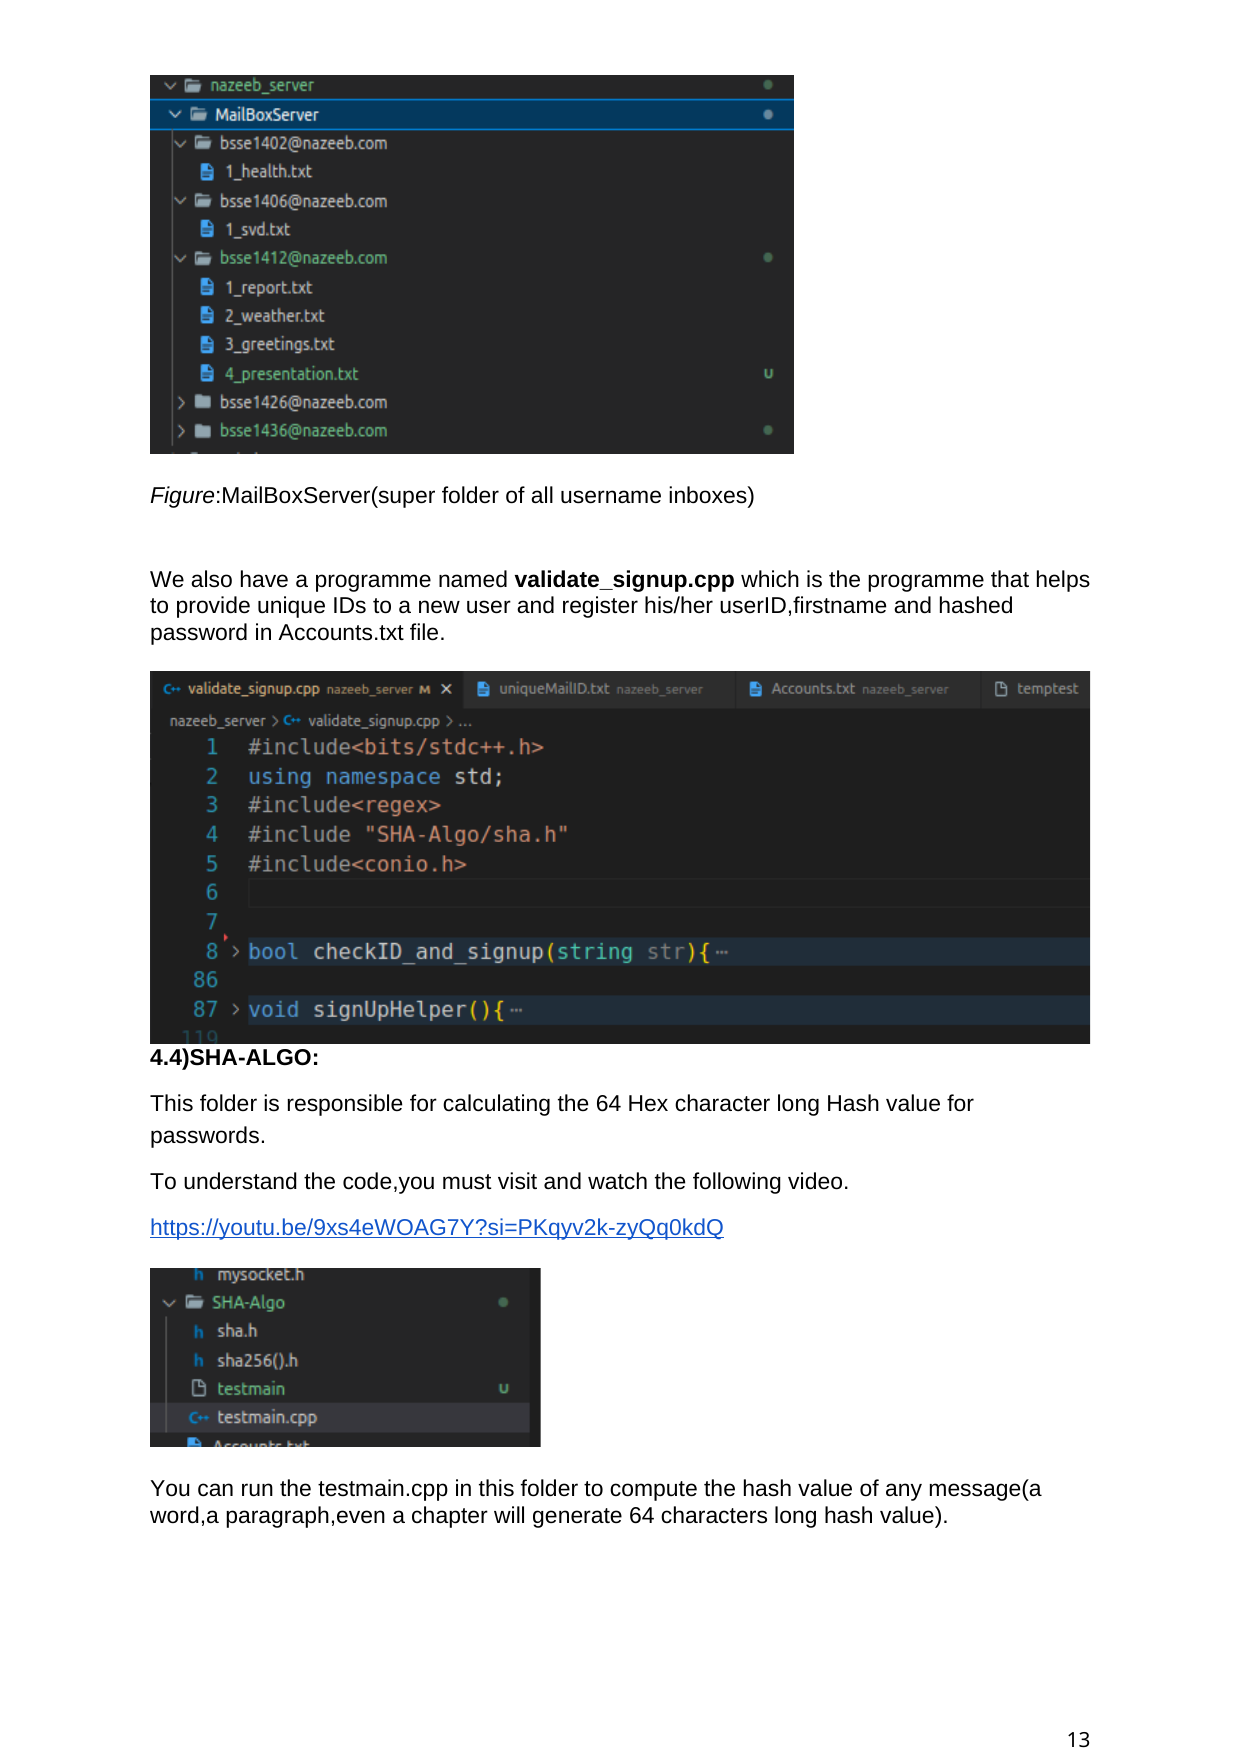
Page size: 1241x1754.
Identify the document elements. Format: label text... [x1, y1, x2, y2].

picture [150, 75, 794, 454]
text To understand the code,you must visit and watch the following video. [150, 1168, 1090, 1194]
picture [150, 671, 1091, 1044]
text You can run the testmain.cpp in this folder to compute the hash value of any message(a word,a paragraph,even a chapter will generate 64 characters long hash value). [150, 1475, 1090, 1528]
text https://youtu.be/9xs4eWOAG7Y?si=PKqyv2k-zyQq0kdQ [150, 1214, 1090, 1240]
text Figure:MailBoxServer(super folder of all username inboxes) [150, 482, 1090, 509]
text 4.4)SHA-ALGO: [150, 1044, 1090, 1070]
text We also have a programme named validate_signup.cpp which is the programme that helps to provide unique IDs to a new user and register his/her userID,firstname and hashed password in Accounts.txt file. [150, 566, 1090, 645]
text This folder is responsible for calculating the 64 Hex character long Hash value for passwords. [150, 1090, 1090, 1148]
picture [150, 1268, 541, 1447]
